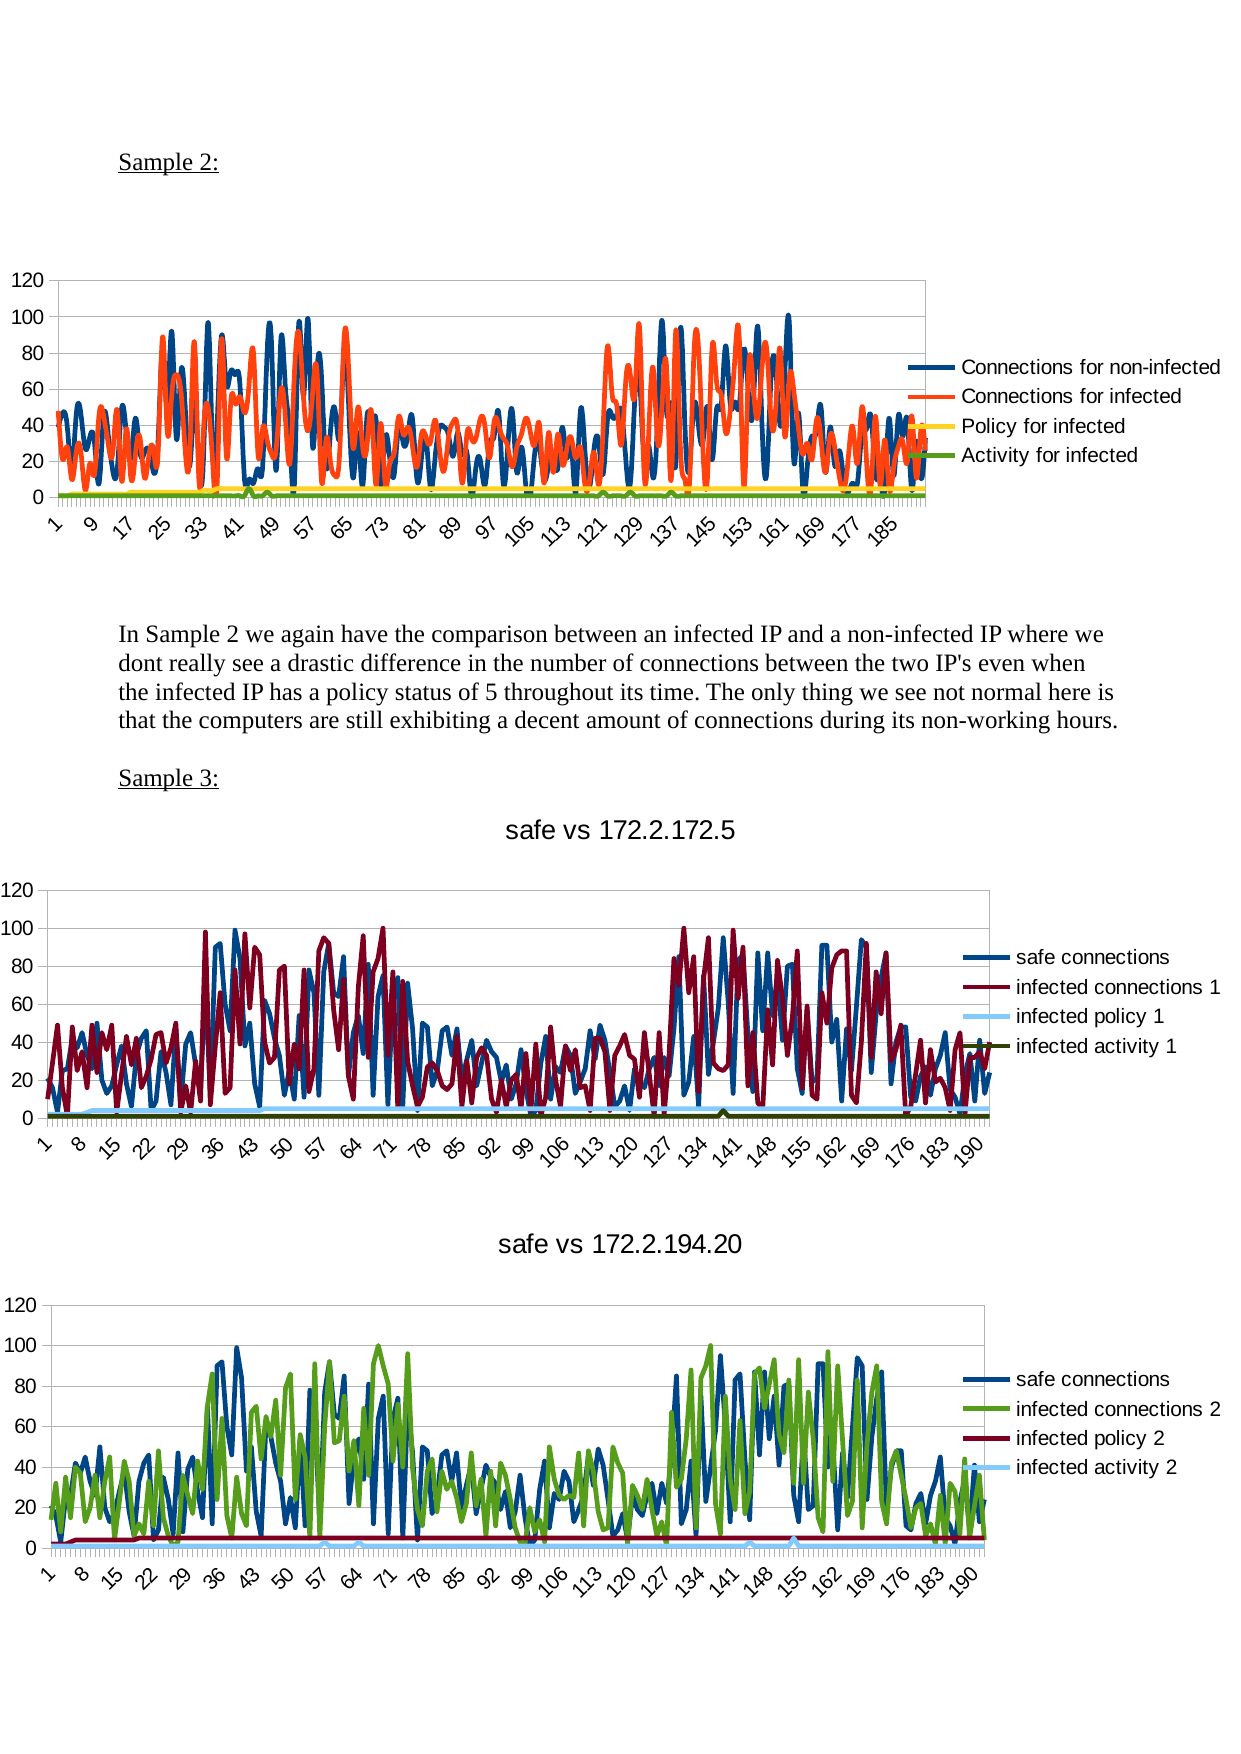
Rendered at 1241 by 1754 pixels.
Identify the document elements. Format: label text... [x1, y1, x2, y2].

text Sample 2: [118, 147, 1122, 176]
text Sample 3: [118, 763, 1122, 791]
text In Sample 2 we again have the comparison between an infected IP and a non-infected IP where we dont really see a drastic difference in the number of connections between the two IP's even when the infected IP has a policy status of 5 throughout its time. The only thing we see not normal here is that the computers are still exhibiting a decent amount of connections during its non-working hours. [118, 619, 1122, 734]
